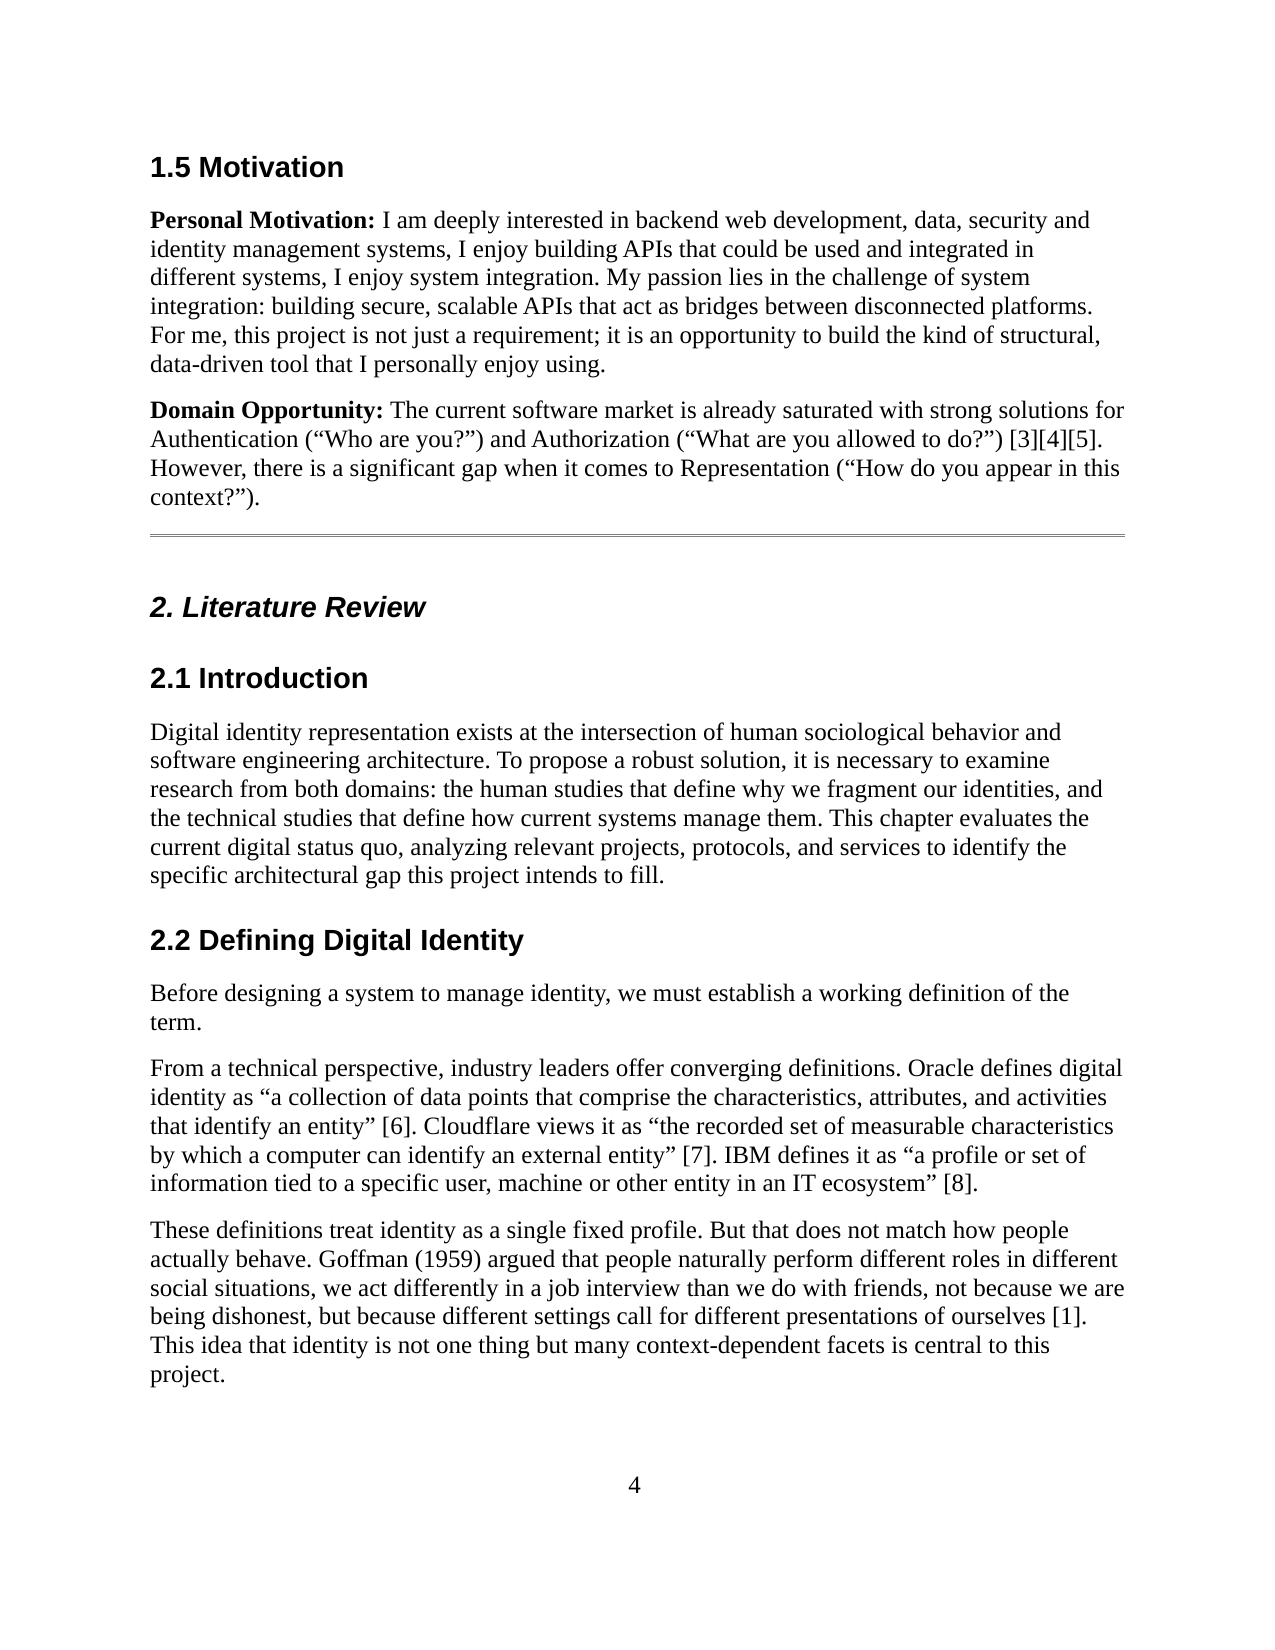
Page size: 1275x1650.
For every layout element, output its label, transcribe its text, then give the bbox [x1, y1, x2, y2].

subtitle 2.1 Introduction [150, 662, 1125, 695]
subtitle 2. Literature Review [150, 591, 1125, 624]
text Personal Motivation: I am deeply interested in backend web development, data, security and identity management systems, I enjoy building APIs that could be used and integrated in different systems, I enjoy system integration. My passion lies in the challenge of system integration: building secure, scalable APIs that act as bridges between disconnected platforms. For me, this project is not just a requirement; it is an opportunity to build the kind of structural, data-driven tool that I personally enjoy using. [150, 205, 1125, 377]
subtitle 1.5 Motivation [150, 150, 1125, 183]
text Domain Opportunity: The current software market is already saturated with strong solutions for Authentication (“Who are you?”) and Authorization (“What are you allowed to do?”) [3][4][5]. However, there is a significant gap when it comes to Representation (“How do you appear in this context?”). [150, 395, 1125, 510]
text From a technical perspective, industry leaders offer converging definitions. Oracle defines digital identity as “a collection of data points that comprise the characteristics, attributes, and activities that identify an entity” [6]. Cloudflare views it as “the recorded set of measurable characteristics by which a computer can identify an external entity” [7]. IBM defines it as “a profile or set of information tied to a specific user, machine or other entity in an IT ecosystem” [8]. [150, 1053, 1125, 1197]
text Digital identity representation exists at the intersection of human sociological behavior and software engineering architecture. To propose a robust solution, it is necessary to examine research from both domains: the human studies that define why we fragment our identities, and the technical studies that define how current systems manage them. This chapter evaluates the current digital status quo, analyzing relevant projects, protocols, and services to identify the specific architectural gap this project intends to fill. [150, 717, 1125, 889]
subtitle 2.2 Defining Digital Identity [150, 923, 1125, 957]
text These definitions treat identity as a single fixed profile. But that does not match how people actually behave. Goffman (1959) argued that people naturally perform different roles in different social situations, we act differently in a job interview than we do with friends, not because we are being dishonest, but because different settings call for different presentations of ourselves [1]. This idea that identity is not one thing but many context-dependent facets is central to this project. [150, 1215, 1125, 1388]
text Before designing a system to manage identity, we must establish a working definition of the term. [150, 978, 1125, 1036]
